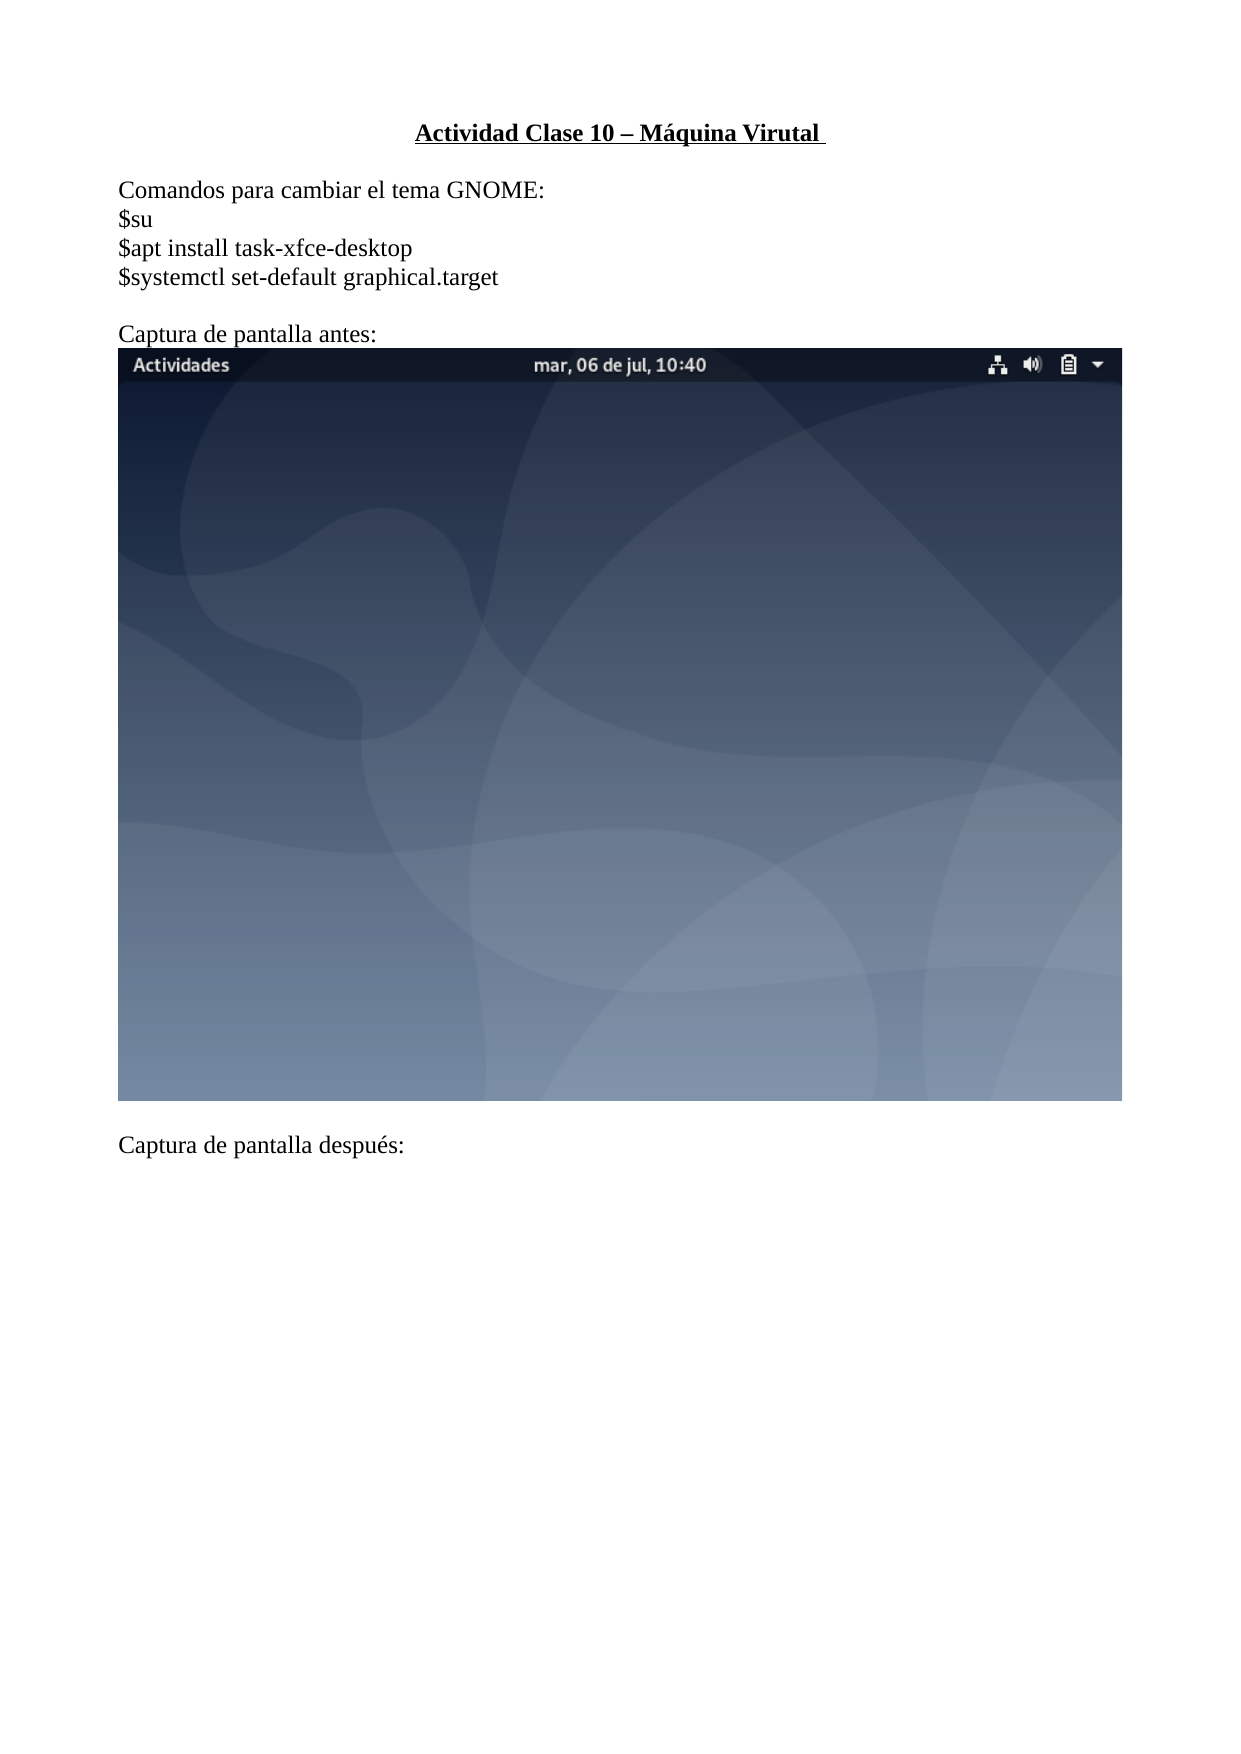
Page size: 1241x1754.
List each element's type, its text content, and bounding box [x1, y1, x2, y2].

text Actividad Clase 10 – Máquina Virutal [118, 118, 1122, 147]
text $systemctl set-default graphical.target [118, 262, 1122, 291]
text Captura de pantalla después: [118, 1130, 1122, 1158]
text $apt install task-xfce-desktop [118, 233, 1122, 262]
text Captura de pantalla antes: [118, 319, 1122, 348]
text $su [118, 204, 1122, 233]
picture [118, 348, 1123, 1101]
text Comandos para cambiar el tema GNOME: [118, 176, 1122, 204]
